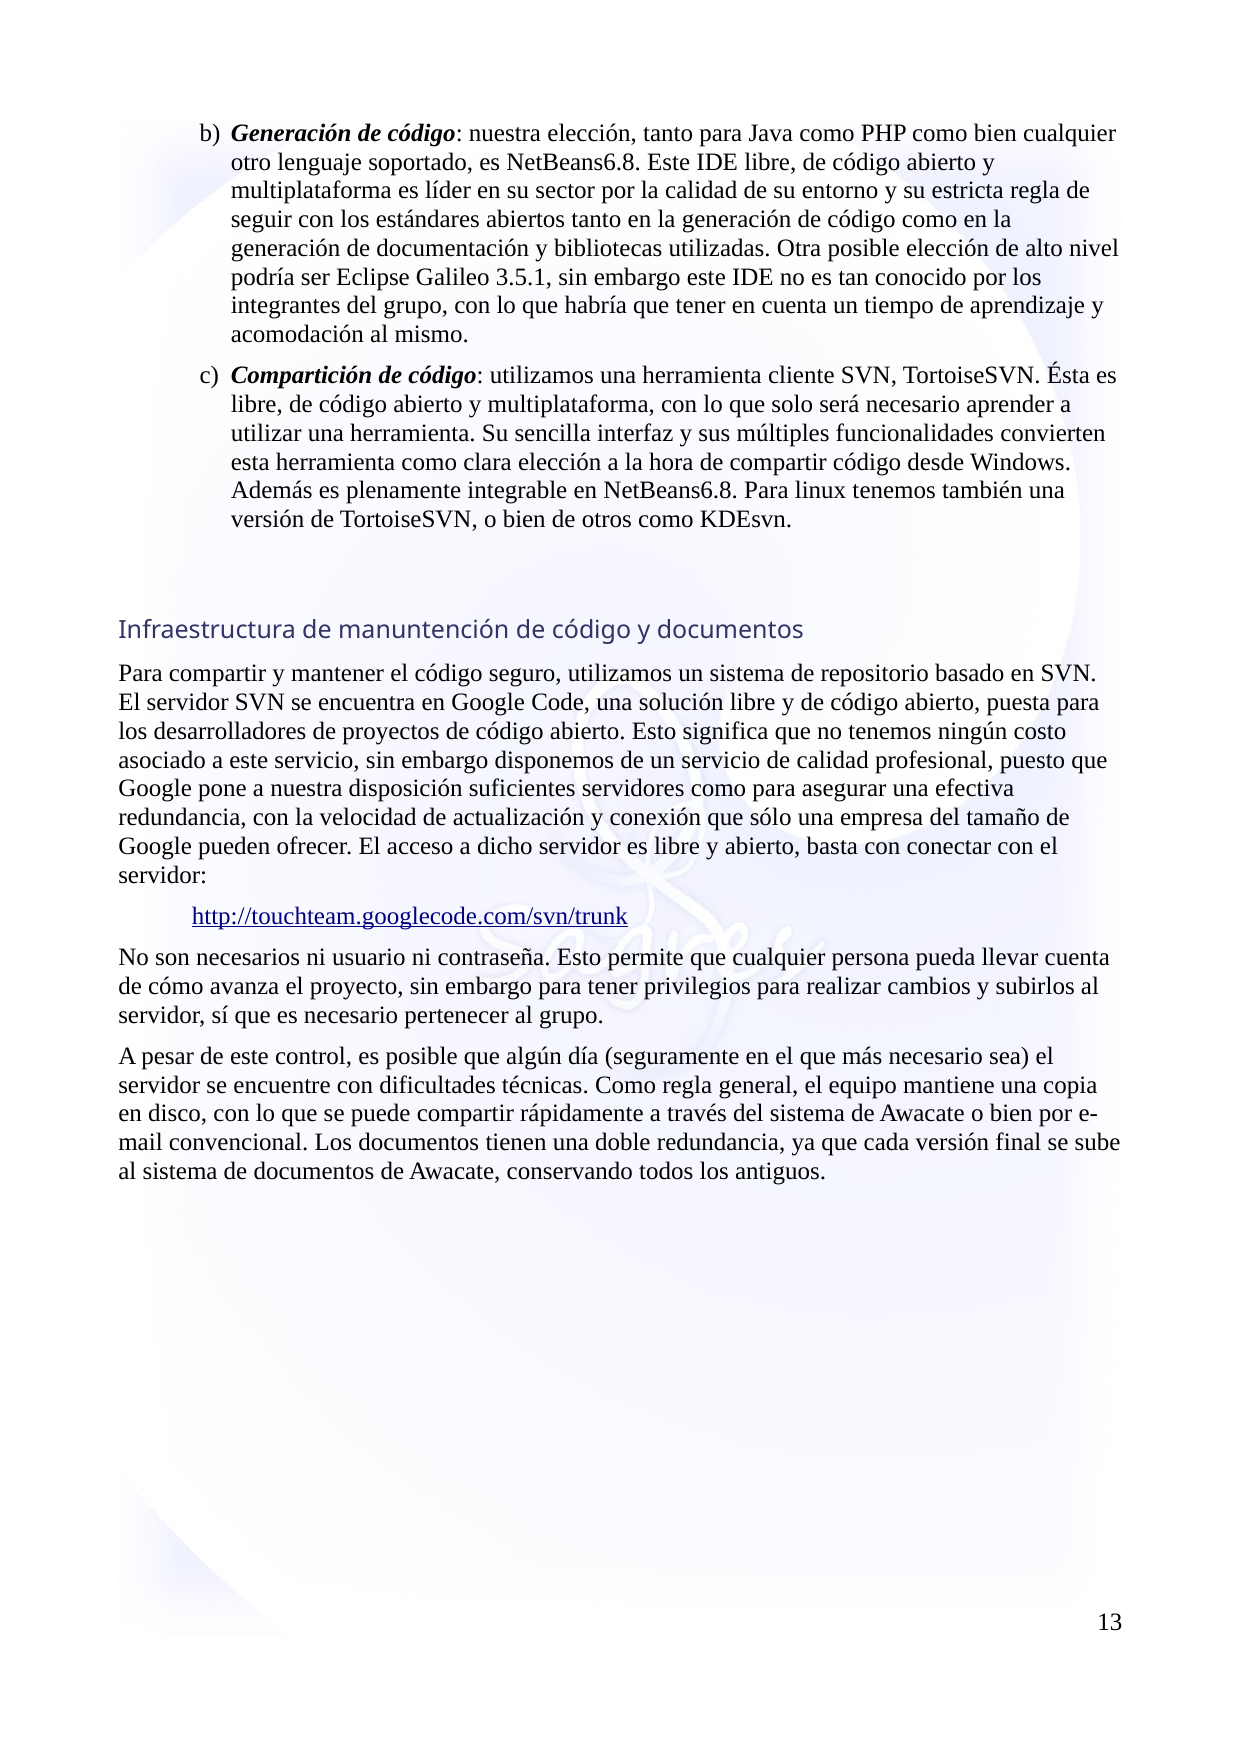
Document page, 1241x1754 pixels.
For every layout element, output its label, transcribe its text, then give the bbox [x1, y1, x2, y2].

list Generación de código: nuestra elección, tanto para Java como PHP como bien cualquier otro lenguaje soportado, es NetBeans6.8. Este IDE libre, de código abierto y multiplataforma es líder en su sector por la calidad de su entorno y su estricta regla de seguir con los estándares abiertos tanto en la generación de código como en la generación de documentación y bibliotecas utilizadas. Otra posible elección de alto nivel podría ser Eclipse Galileo 3.5.1, sin embargo este IDE no es tan conocido por los integrantes del grupo, con lo que habría que tener en cuenta un tiempo de aprendizaje y acomodación al mismo. [193, 118, 1122, 348]
text A pesar de este control, es posible que algún día (seguramente en el que más necesario sea) el servidor se encuentre con dificultades técnicas. Como regla general, el equipo mantiene una copia en disco, con lo que se puede compartir rápidamente a través del sistema de Awacate o bien por e-mail convencional. Los documentos tienen una doble redundancia, ya que cada versión final se sube al sistema de documentos de Awacate, conservando todos los antiguos. [118, 1041, 1122, 1185]
list Compartición de código: utilizamos una herramienta cliente SVN, TortoiseSVN. Ésta es libre, de código abierto y multiplataforma, con lo que solo será necesario aprender a utilizar una herramienta. Su sencilla interfaz y sus múltiples funcionalidades convierten esta herramienta como clara elección a la hora de compartir código desde Windows. Además es plenamente integrable en NetBeans6.8. Para linux tenemos también una versión de TortoiseSVN, o bien de otros como KDEsvn. [193, 361, 1122, 533]
subtitle Infraestructura de manuntención de código y documentos [118, 612, 1122, 646]
picture [118, 930, 1122, 942]
text http://touchteam.googlecode.com/svn/trunk [118, 901, 1122, 930]
picture [118, 118, 1122, 612]
picture [118, 888, 1122, 901]
text Para compartir y mantener el código seguro, utilizamos un sistema de repositorio basado en SVN. El servidor SVN se encuentra en Google Code, una solución libre y de código abierto, puesta para los desarrolladores de proyectos de código abierto. Esto significa que no tenemos ningún costo asociado a este servicio, sin embargo disponemos de un servicio de calidad profesional, puesto que Google pone a nuestra disposición suficientes servidores como para asegurar una efectiva redundancia, con la velocidad de actualización y conexión que sólo una empresa del tamaño de Google pueden ofrecer. El acceso a dicho servidor es libre y abierto, basta con conectar con el servidor: [118, 658, 1122, 888]
text No son necesarios ni usuario ni contraseña. Esto permite que cualquier persona pueda llevar cuenta de cómo avanza el proyecto, sin embargo para tener privilegios para realizar cambios y subirlos al servidor, sí que es necesario pertenecer al grupo. [118, 942, 1122, 1028]
picture [118, 646, 1122, 658]
picture [118, 1028, 1122, 1041]
picture [118, 1185, 1122, 1636]
